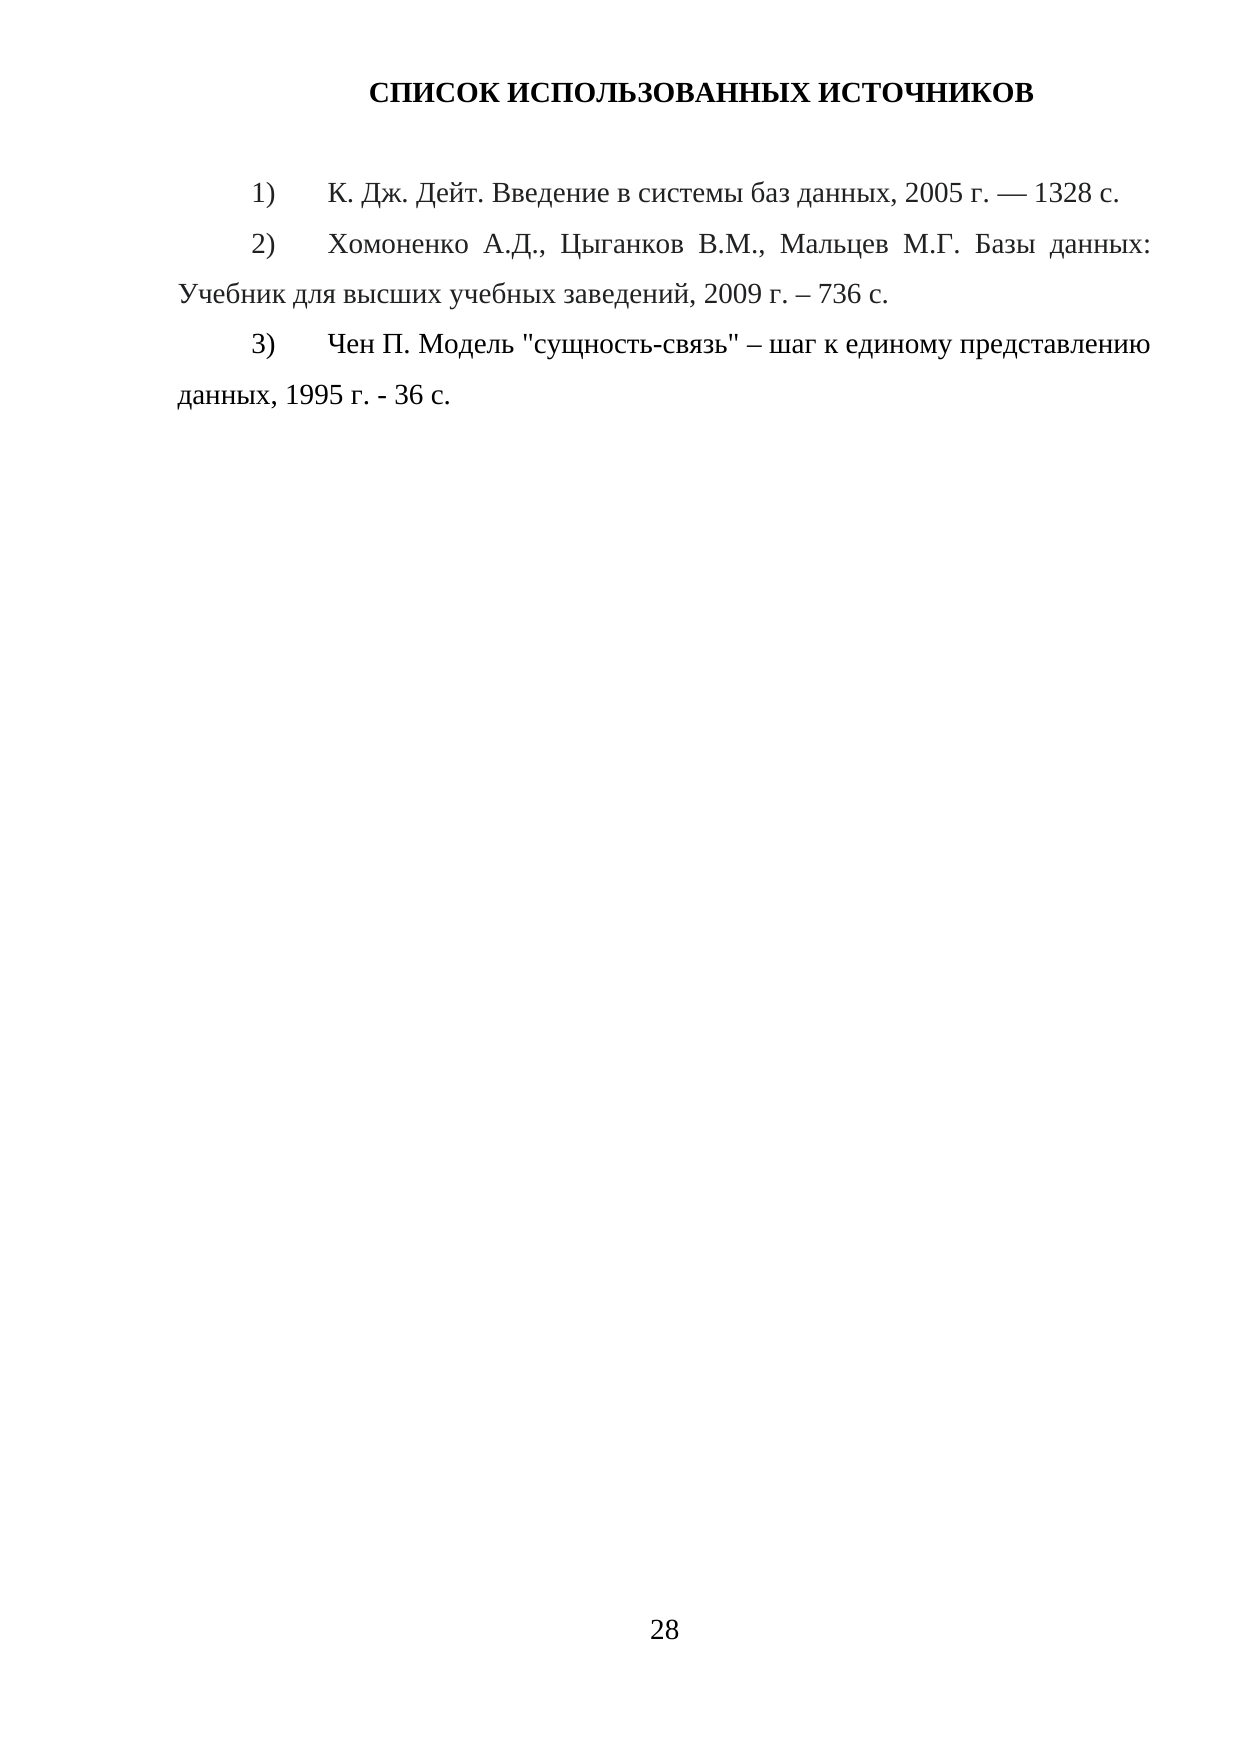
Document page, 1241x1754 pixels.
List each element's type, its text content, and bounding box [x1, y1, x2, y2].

subtitle СПИСОК ИСПОЛЬЗОВАННЫХ ИСТОЧНИКОВ [177, 75, 1152, 108]
list К. Дж. Дейт. Введение в системы баз данных, 2005 г. — 1328 с. [177, 176, 1152, 209]
list Хомоненко А.Д., Цыганков В.М., Мальцев М.Г. Базы данных: Учебник для высших учебных заведений, 2009 г. – 736 с. [177, 226, 1152, 310]
list Чен П. Модель "сущность-связь" – шаг к единому представлению данных, 1995 г. - 36 с. [177, 327, 1152, 410]
